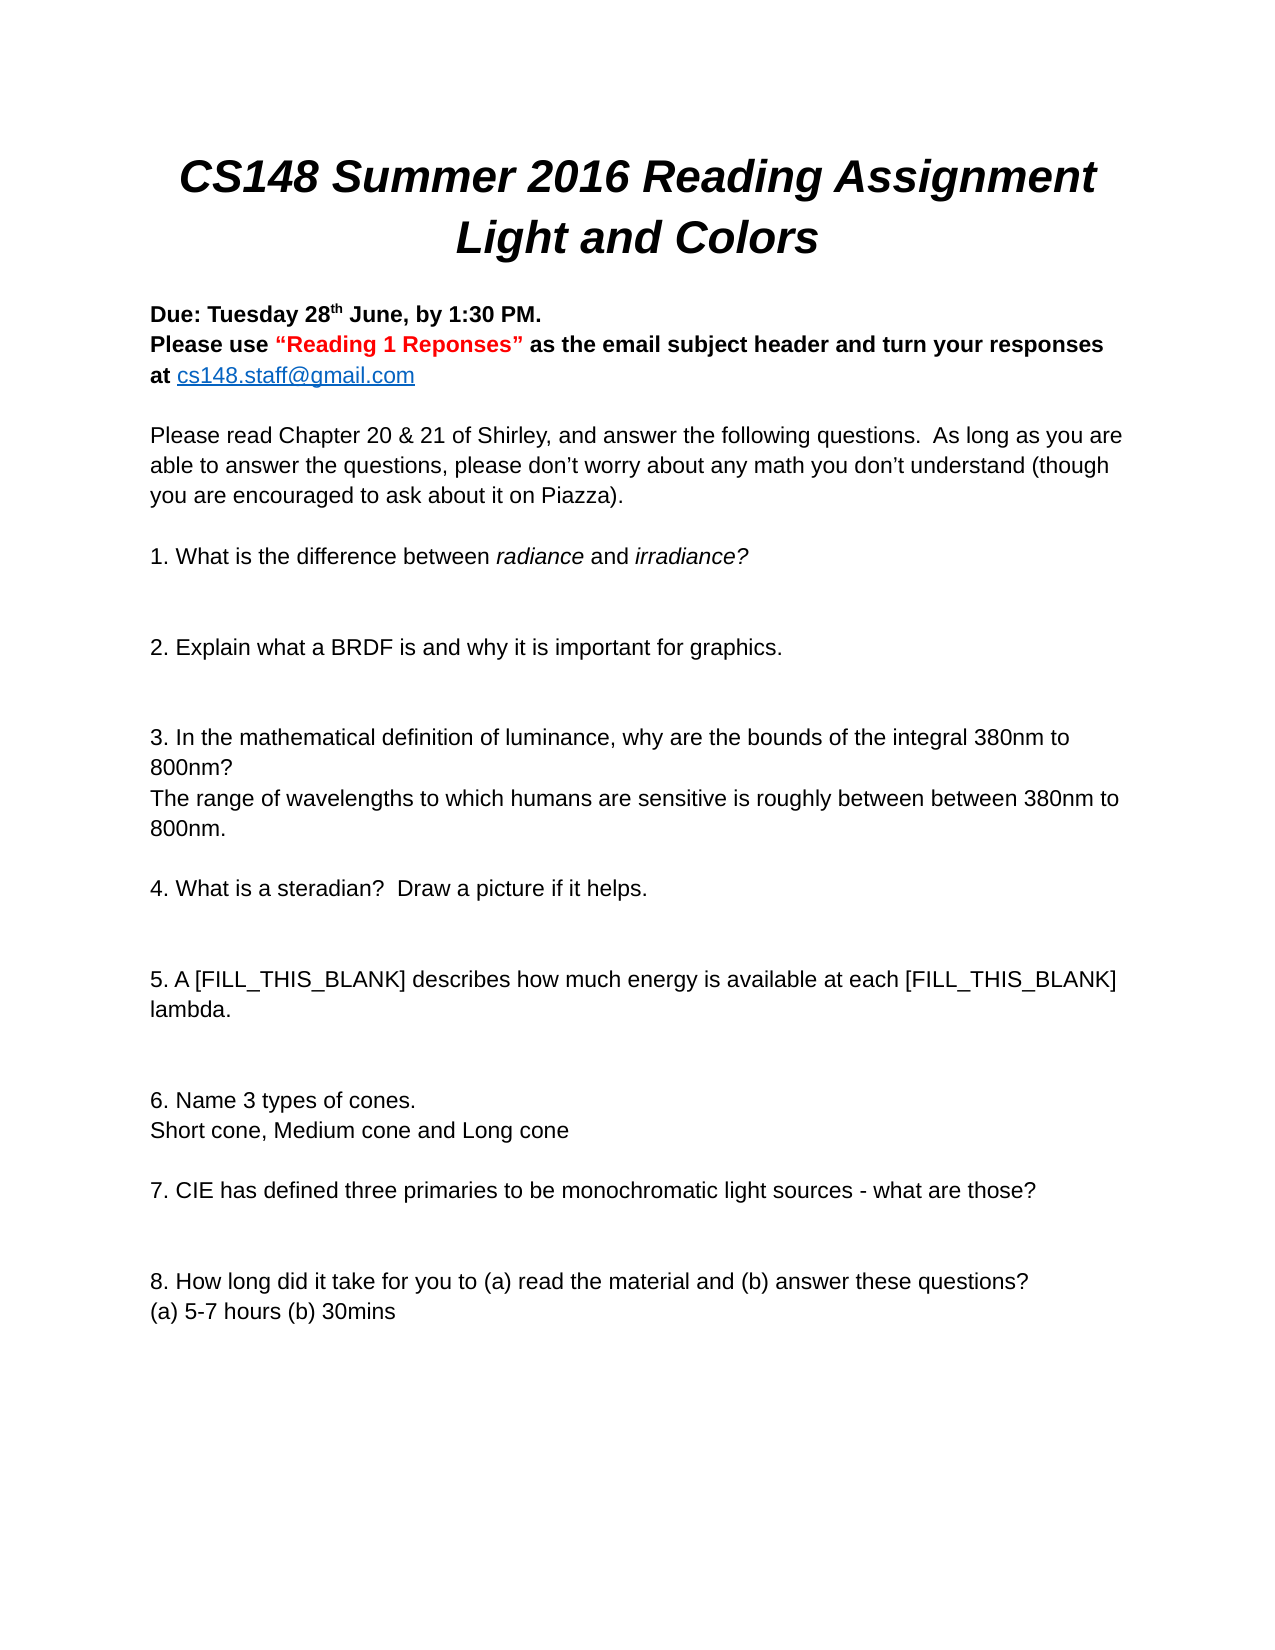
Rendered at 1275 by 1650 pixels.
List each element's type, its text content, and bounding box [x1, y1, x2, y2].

text Please read Chapter 20 & 21 of Shirley, and answer the following questions. As long as you are able to answer the questions, please don’t worry about any math you don’t understand (though you are encouraged to ask about it on Piazza). [150, 422, 1125, 509]
text Light and Colors [150, 211, 1125, 263]
text 1. What is the difference between radiance and irradiance? [150, 543, 1125, 569]
text 2. Explain what a BRDF is and why it is important for graphics. [150, 633, 1125, 660]
text 3. In the mathematical definition of luminance, why are the bounds of the integral 380nm to 800nm? [150, 724, 1125, 781]
text CS148 Summer 2016 Reading Assignment [150, 150, 1125, 203]
text The range of wavelengths to which humans are sensitive is roughly between between 380nm to 800nm. [150, 784, 1125, 841]
text Short cone, Medium cone and Long cone [150, 1117, 1125, 1143]
text (a) 5-7 hours (b) 30mins [150, 1298, 1125, 1324]
text 5. A [FILL_THIS_BLANK] describes how much energy is available at each [FILL_THIS_BLANK] lambda. [150, 966, 1125, 1022]
text 7. CIE has defined three primaries to be monochromatic light sources - what are those? [150, 1177, 1125, 1204]
text 8. How long did it take for you to (a) read the material and (b) answer these questions? [150, 1268, 1125, 1294]
text Please use “Reading 1 Reponses” as the email subject header and turn your responses at cs148.staff@gmail.com [150, 331, 1125, 388]
text Due: Tuesday 28th June, by 1:30 PM. [150, 301, 1125, 328]
text 4. What is a steradian? Draw a picture if it helps. [150, 875, 1125, 902]
text 6. Name 3 types of cones. [150, 1087, 1125, 1113]
